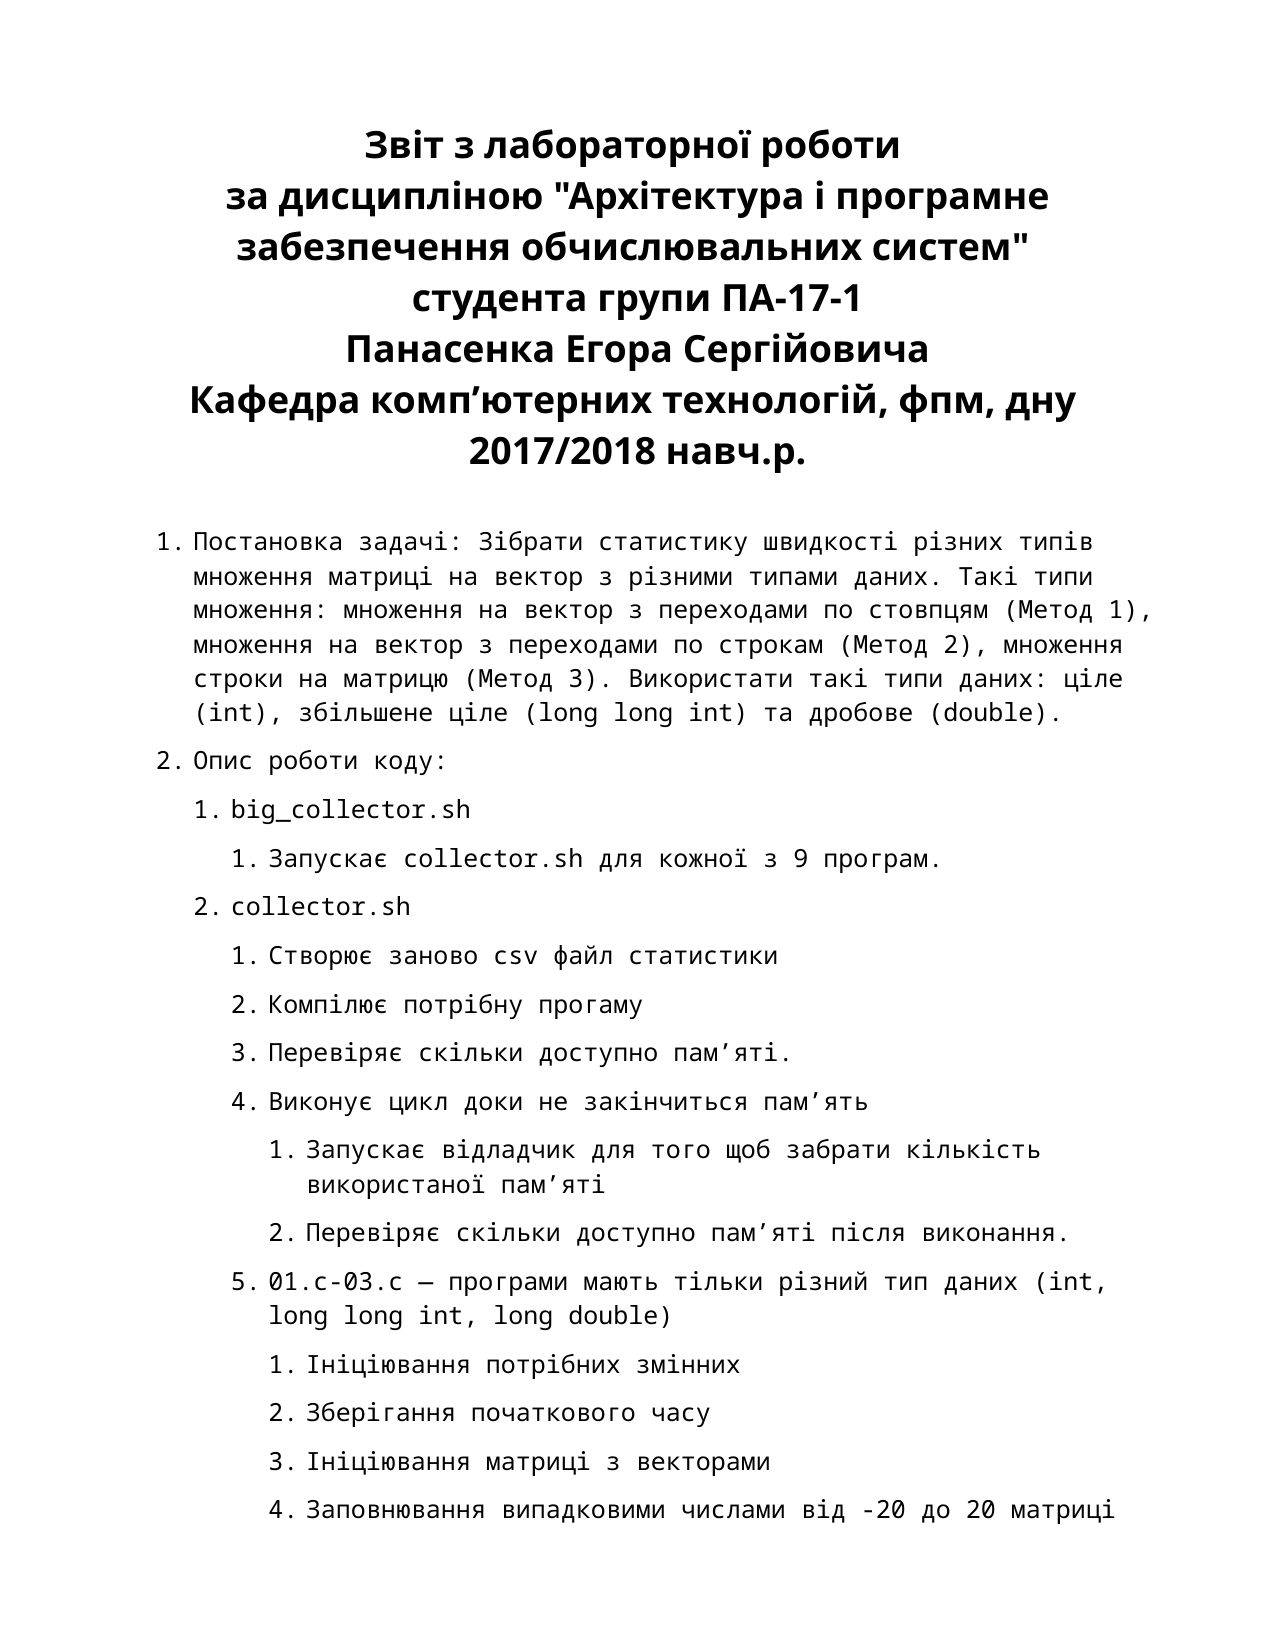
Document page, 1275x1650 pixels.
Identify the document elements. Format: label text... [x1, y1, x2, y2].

list Зберігання початкового часу [268, 1395, 1157, 1429]
list Запускає collector.sh для кожної з 9 програм. [231, 840, 1157, 874]
list Опис роботи коду: [156, 743, 1157, 777]
title Панасенка Егора Сергійовича [118, 322, 1157, 373]
list Перевіряє скільки доступно пам’яті. [231, 1035, 1157, 1069]
list Створює заново csv файл статистики [231, 938, 1157, 972]
list Компілює потрібну прогаму [231, 986, 1157, 1020]
title Кафедра комп’ютерних технологій, фпм, дну [118, 373, 1157, 424]
list Ініціювання потрібних змінних [268, 1346, 1157, 1380]
list Ініціювання матриці з векторами [268, 1443, 1157, 1478]
list Запускає відладчик для того щоб забрати кількість використаної пам’яті [268, 1132, 1157, 1200]
title студента групи ПА-17-1 [118, 271, 1157, 322]
list Постановка задачі: Зібрати статистику швидкості різних типів множення матриці на вектор з різними типами даних. Такі типи множення: множення на вектор з переходами по стовпцям (Метод 1), множення на вектор з переходами по строкам (Метод 2), множення строки на матрицю (Метод 3). Використати такі типи даних: ціле (int), збільшене ціле (long long int) та дробове (double). [156, 524, 1157, 728]
title за дисципліною "Архітектура і програмне забезпечення обчислювальних систем" [118, 169, 1157, 271]
list Перевіряє скільки доступно пам’яті після виконання. [268, 1215, 1157, 1249]
list 01.с-03.с — програми мають тільки різний тип даних (int, long long int, long double) [231, 1263, 1157, 1332]
list Виконує цикл доки не закінчиться пам’ять [231, 1083, 1157, 1118]
title 2017/2018 навч.р. [118, 424, 1157, 475]
list Заповнювання випадковими числами від -20 до 20 матриці [268, 1492, 1157, 1526]
list big_collector.sh [193, 792, 1157, 826]
title Звіт з лабораторної роботи [118, 118, 1157, 169]
list collector.sh [193, 889, 1157, 923]
